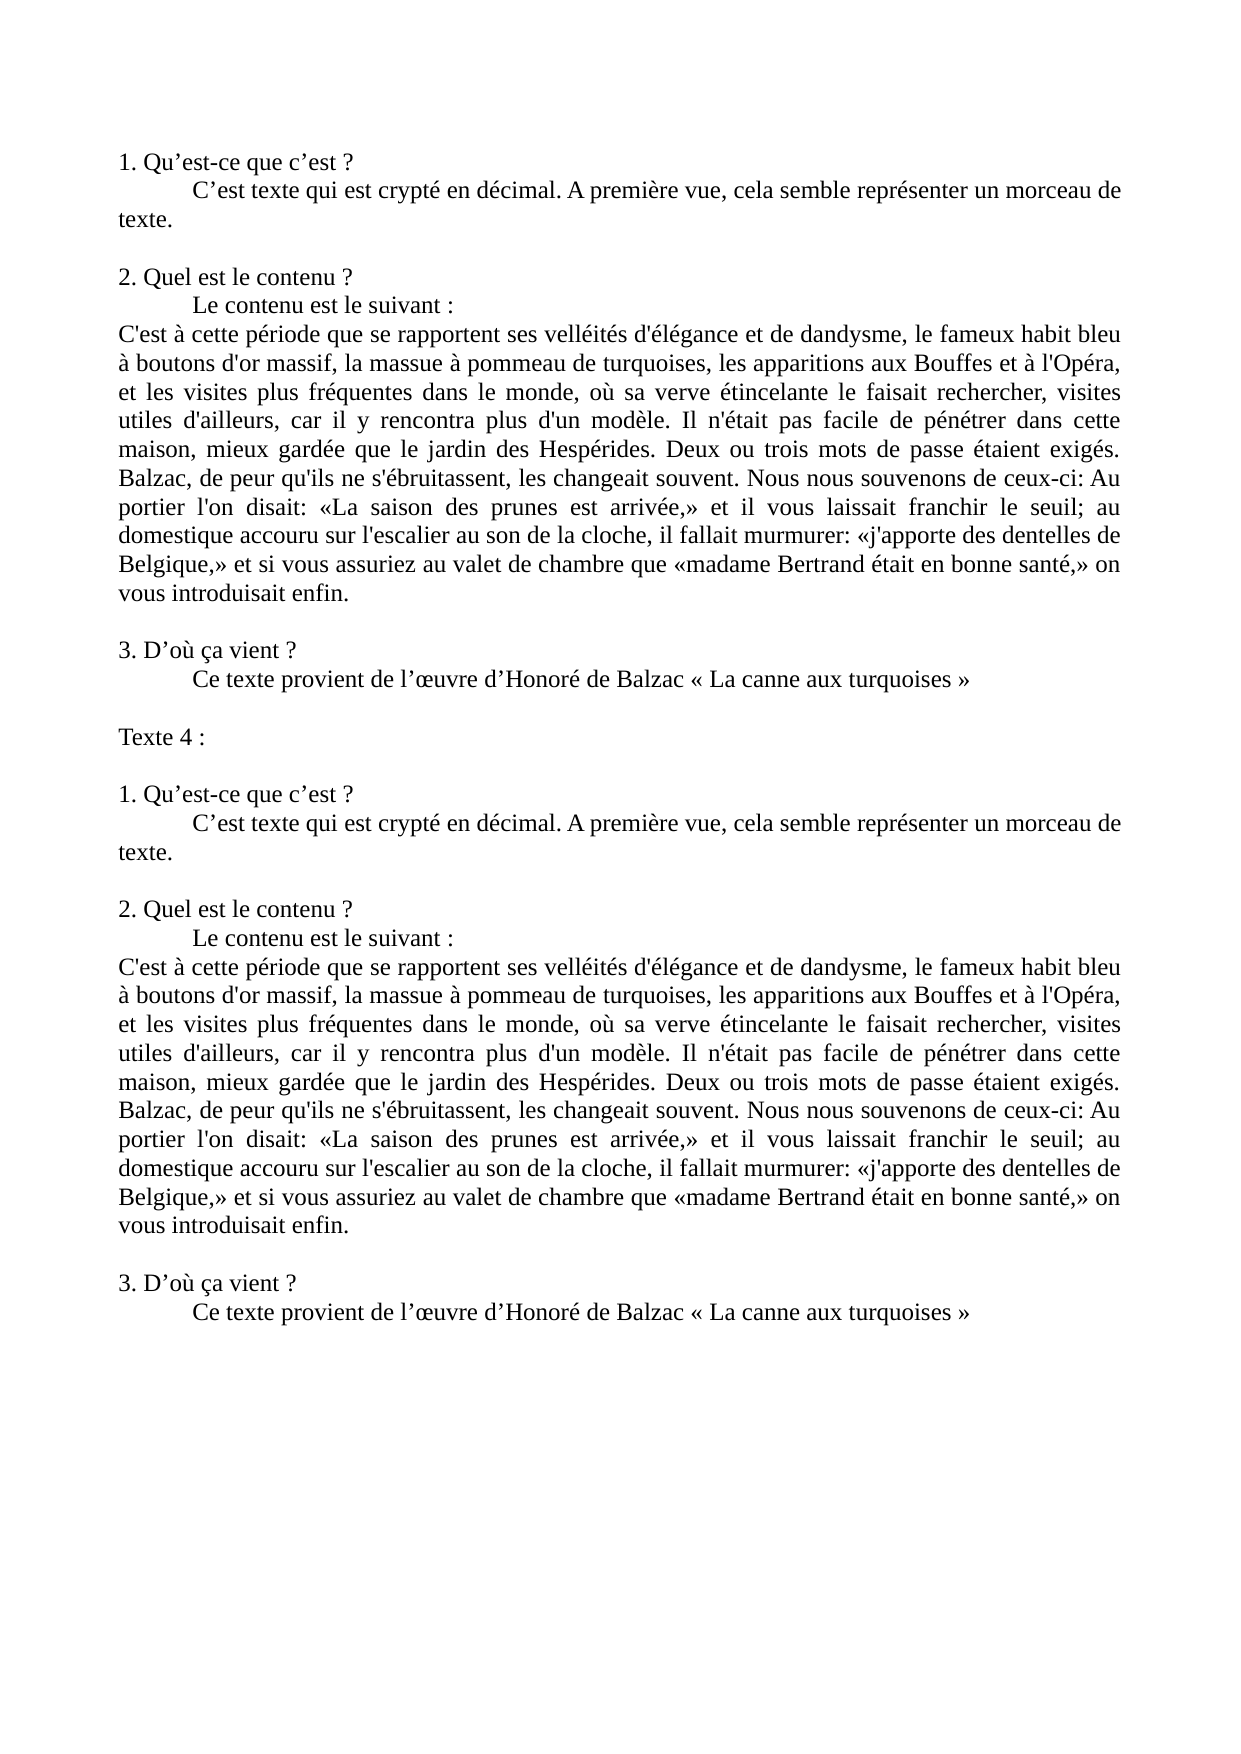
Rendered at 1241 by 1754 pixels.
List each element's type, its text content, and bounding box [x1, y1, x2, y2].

text C’est texte qui est crypté en décimal. A première vue, cela semble représenter un morceau de texte. [118, 808, 1122, 866]
text C'est à cette période que se rapportent ses velléités d'élégance et de dandysme, le fameux habit bleu à boutons d'or massif, la massue à pommeau de turquoises, les apparitions aux Bouffes et à l'Opéra, et les visites plus fréquentes dans le monde, où sa verve étincelante le faisait rechercher, visites utiles d'ailleurs, car il y rencontra plus d'un modèle. Il n'était pas facile de pénétrer dans cette maison, mieux gardée que le jardin des Hespérides. Deux ou trois mots de passe étaient exigés. Balzac, de peur qu'ils ne s'ébruitassent, les changeait souvent. Nous nous souvenons de ceux-ci: Au portier l'on disait: «La saison des prunes est arrivée,» et il vous laissait franchir le seuil; au domestique accouru sur l'escalier au son de la cloche, il fallait murmurer: «j'apporte des dentelles de Belgique,» et si vous assuriez au valet de chambre que «madame Bertrand était en bonne santé,» on vous introduisait enfin. [118, 952, 1122, 1239]
text 1. Qu’est-ce que c’est ? [118, 779, 1122, 808]
text C'est à cette période que se rapportent ses velléités d'élégance et de dandysme, le fameux habit bleu à boutons d'or massif, la massue à pommeau de turquoises, les apparitions aux Bouffes et à l'Opéra, et les visites plus fréquentes dans le monde, où sa verve étincelante le faisait rechercher, visites utiles d'ailleurs, car il y rencontra plus d'un modèle. Il n'était pas facile de pénétrer dans cette maison, mieux gardée que le jardin des Hespérides. Deux ou trois mots de passe étaient exigés. Balzac, de peur qu'ils ne s'ébruitassent, les changeait souvent. Nous nous souvenons de ceux-ci: Au portier l'on disait: «La saison des prunes est arrivée,» et il vous laissait franchir le seuil; au domestique accouru sur l'escalier au son de la cloche, il fallait murmurer: «j'apporte des dentelles de Belgique,» et si vous assuriez au valet de chambre que «madame Bertrand était en bonne santé,» on vous introduisait enfin. [118, 319, 1122, 607]
text C’est texte qui est crypté en décimal. A première vue, cela semble représenter un morceau de texte. [118, 176, 1122, 233]
text 3. D’où ça vient ? [118, 1268, 1122, 1297]
text Texte 4 : [118, 722, 1122, 751]
text Ce texte provient de l’œuvre d’Honoré de Balzac « La canne aux turquoises » [118, 1297, 1122, 1326]
text Le contenu est le suivant : [118, 291, 1122, 319]
text Le contenu est le suivant : [118, 923, 1122, 952]
text Ce texte provient de l’œuvre d’Honoré de Balzac « La canne aux turquoises » [118, 664, 1122, 693]
text 2. Quel est le contenu ? [118, 894, 1122, 923]
text 3. D’où ça vient ? [118, 636, 1122, 664]
text 2. Quel est le contenu ? [118, 262, 1122, 291]
text 1. Qu’est-ce que c’est ? [118, 147, 1122, 176]
